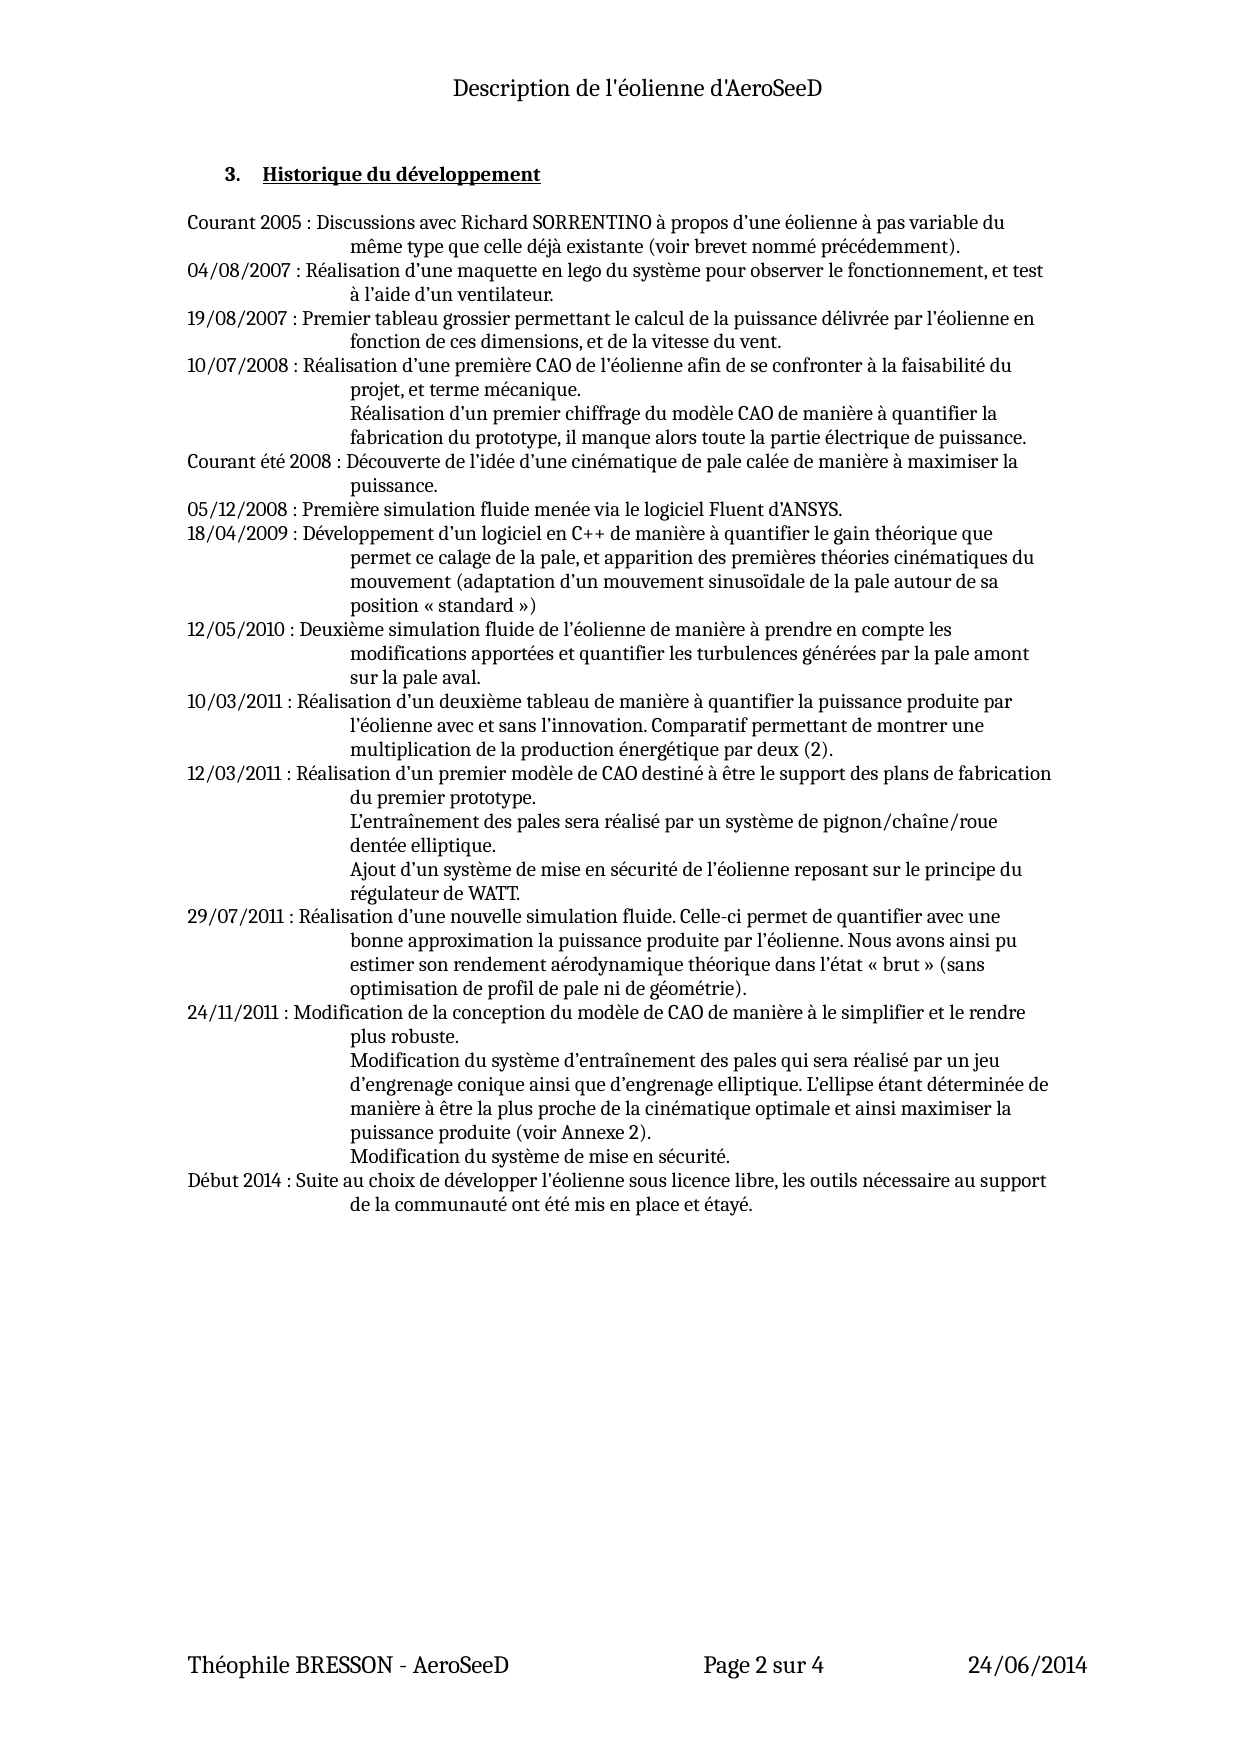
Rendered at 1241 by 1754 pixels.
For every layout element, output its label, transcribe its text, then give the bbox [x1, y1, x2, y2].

text Début 2014 : Suite au choix de développer l'éolienne sous licence libre, les outils nécessaire au support de la communauté ont été mis en place et étayé. [187, 1169, 1056, 1217]
text Courant été 2008 : Découverte de l’idée d’une cinématique de pale calée de manière à maximiser la puissance. [187, 450, 1056, 498]
text 05/12/2008 : Première simulation fluide menée via le logiciel Fluent d’ANSYS. [187, 498, 1056, 522]
list Historique du développement [225, 162, 1056, 186]
text 24/11/2011 : Modification de la conception du modèle de CAO de manière à le simplifier et le rendre plus robuste. Modification du système d’entraînement des pales qui sera réalisé par un jeu d’engrenage conique ainsi que d’engrenage elliptique. L’ellipse étant déterminée de manière à être la plus proche de la cinématique optimale et ainsi maximiser la puissance produite (voir Annexe 2). Modification du système de mise en sécurité. [187, 1001, 1056, 1169]
text 10/03/2011 : Réalisation d’un deuxième tableau de manière à quantifier la puissance produite par l’éolienne avec et sans l’innovation. Comparatif permettant de montrer une multiplication de la production énergétique par deux (2). [187, 689, 1056, 761]
text 29/07/2011 : Réalisation d’une nouvelle simulation fluide. Celle-ci permet de quantifier avec une bonne approximation la puissance produite par l’éolienne. Nous avons ainsi pu estimer son rendement aérodynamique théorique dans l’état « brut » (sans optimisation de profil de pale ni de géométrie). [187, 905, 1056, 1001]
text 12/05/2010 : Deuxième simulation fluide de l’éolienne de manière à prendre en compte les modifications apportées et quantifier les turbulences générées par la pale amont sur la pale aval. [187, 618, 1056, 689]
text 12/03/2011 : Réalisation d’un premier modèle de CAO destiné à être le support des plans de fabrication du premier prototype. L’entraînement des pales sera réalisé par un système de pignon/chaîne/roue dentée elliptique. Ajout d’un système de mise en sécurité de l’éolienne reposant sur le principe du régulateur de WATT. [187, 761, 1056, 905]
text Courant 2005 : Discussions avec Richard SORRENTINO à propos d’une éolienne à pas variable du même type que celle déjà existante (voir brevet nommé précédemment). [187, 210, 1056, 258]
text 04/08/2007 : Réalisation d’une maquette en lego du système pour observer le fonctionnement, et test à l’aide d’un ventilateur. [187, 258, 1056, 306]
text 18/04/2009 : Développement d’un logiciel en C++ de manière à quantifier le gain théorique que permet ce calage de la pale, et apparition des premières théories cinématiques du mouvement (adaptation d’un mouvement sinusoïdale de la pale autour de sa position « standard ») [187, 522, 1056, 618]
text 10/07/2008 : Réalisation d’une première CAO de l’éolienne afin de se confronter à la faisabilité du projet, et terme mécanique. Réalisation d’un premier chiffrage du modèle CAO de manière à quantifier la fabrication du prototype, il manque alors toute la partie électrique de puissance. [187, 354, 1056, 450]
text 19/08/2007 : Premier tableau grossier permettant le calcul de la puissance délivrée par l’éolienne en fonction de ces dimensions, et de la vitesse du vent. [187, 306, 1056, 354]
